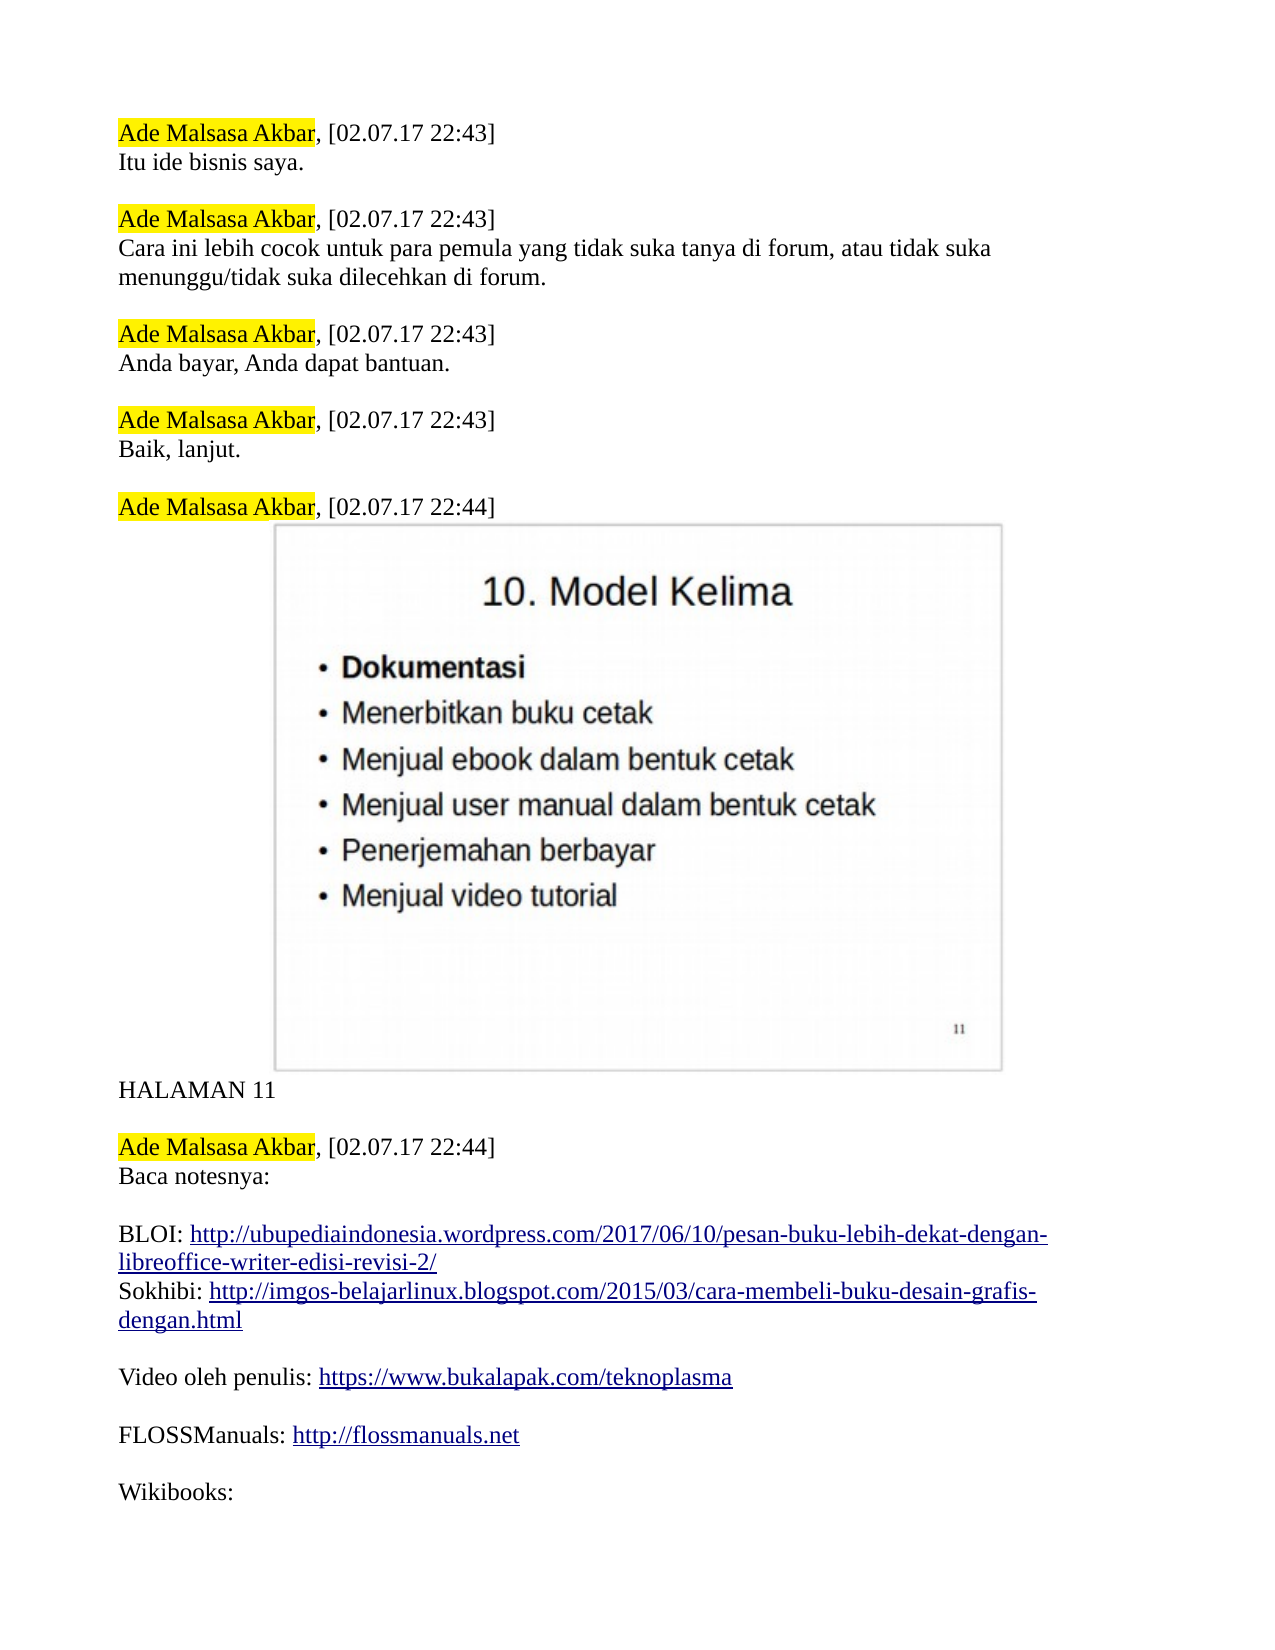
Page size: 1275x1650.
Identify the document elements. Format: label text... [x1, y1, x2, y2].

text Wikibooks: [118, 1477, 1157, 1506]
text Video oleh penulis: https://www.bukalapak.com/teknoplasma [118, 1362, 1157, 1391]
text Ade Malsasa Akbar, [02.07.17 22:43] [118, 204, 1157, 233]
text Sokhibi: http://imgos-belajarlinux.blogspot.com/2015/03/cara-membeli-buku-desain-grafis-dengan.html [118, 1276, 1157, 1334]
text Ade Malsasa Akbar, [02.07.17 22:43] [118, 118, 1157, 147]
text Ade Malsasa Akbar, [02.07.17 22:43] [118, 406, 1157, 434]
text Itu ide bisnis saya. [118, 147, 1157, 176]
text Anda bayar, Anda dapat bantuan. [118, 348, 1157, 377]
text Ade Malsasa Akbar, [02.07.17 22:44] [118, 1132, 1157, 1161]
text Baik, lanjut. [118, 434, 1157, 463]
text HALAMAN 11 [118, 521, 1157, 1104]
text Baca notesnya: [118, 1161, 1157, 1190]
text BLOI: http://ubupediaindonesia.wordpress.com/2017/06/10/pesan-buku-lebih-dekat-dengan-libreoffice-writer-edisi-revisi-2/ [118, 1219, 1157, 1276]
text Ade Malsasa Akbar, [02.07.17 22:43] [118, 319, 1157, 348]
text Ade Malsasa Akbar, [02.07.17 22:44] [118, 492, 1157, 521]
picture [269, 520, 1006, 1075]
text Cara ini lebih cocok untuk para pemula yang tidak suka tanya di forum, atau tidak suka menunggu/tidak suka dilecehkan di forum. [118, 233, 1157, 291]
text FLOSSManuals: http://flossmanuals.net [118, 1420, 1157, 1449]
